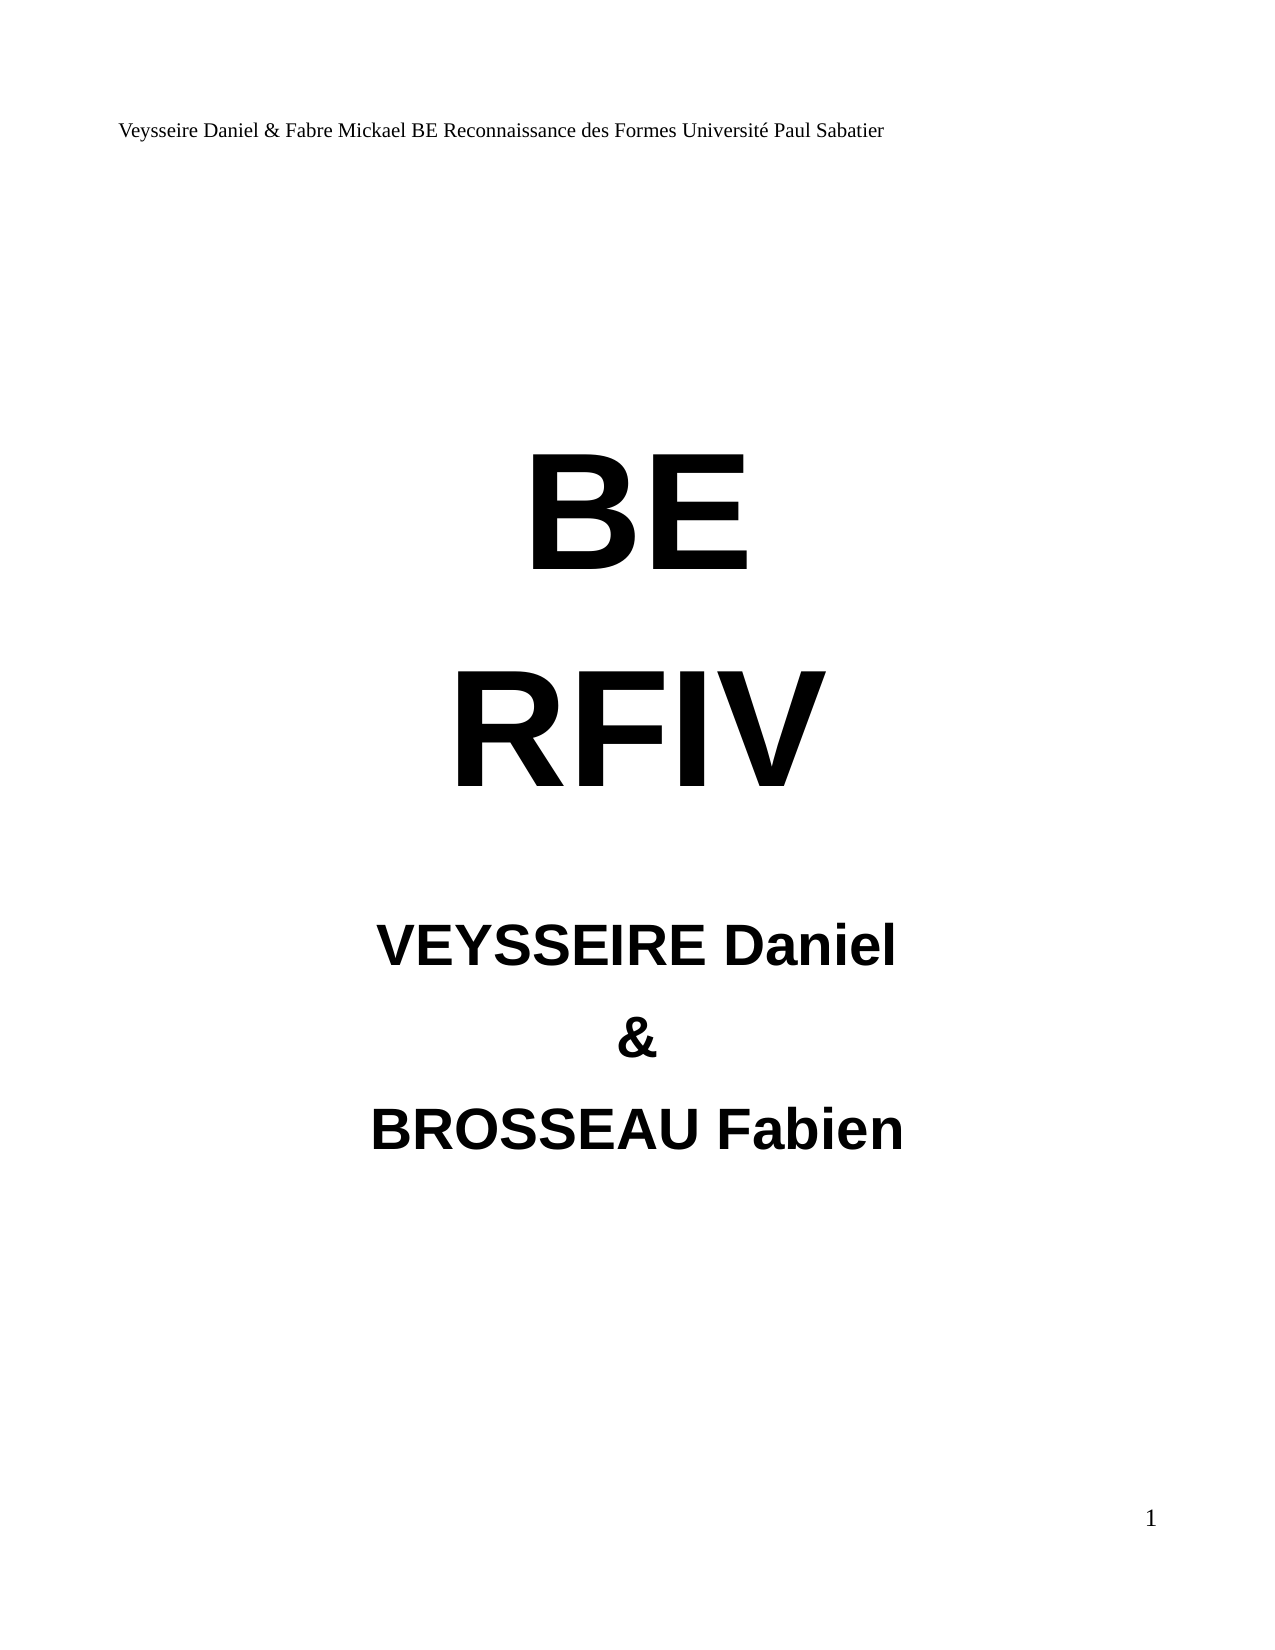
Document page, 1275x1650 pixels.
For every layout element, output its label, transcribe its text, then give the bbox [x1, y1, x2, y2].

subtitle & [118, 1002, 1157, 1069]
subtitle BROSSEAU Fabien [118, 1094, 1157, 1162]
subtitle BE [118, 413, 1157, 605]
subtitle RFIV [118, 630, 1157, 822]
subtitle VEYSSEIRE Daniel [118, 910, 1157, 977]
